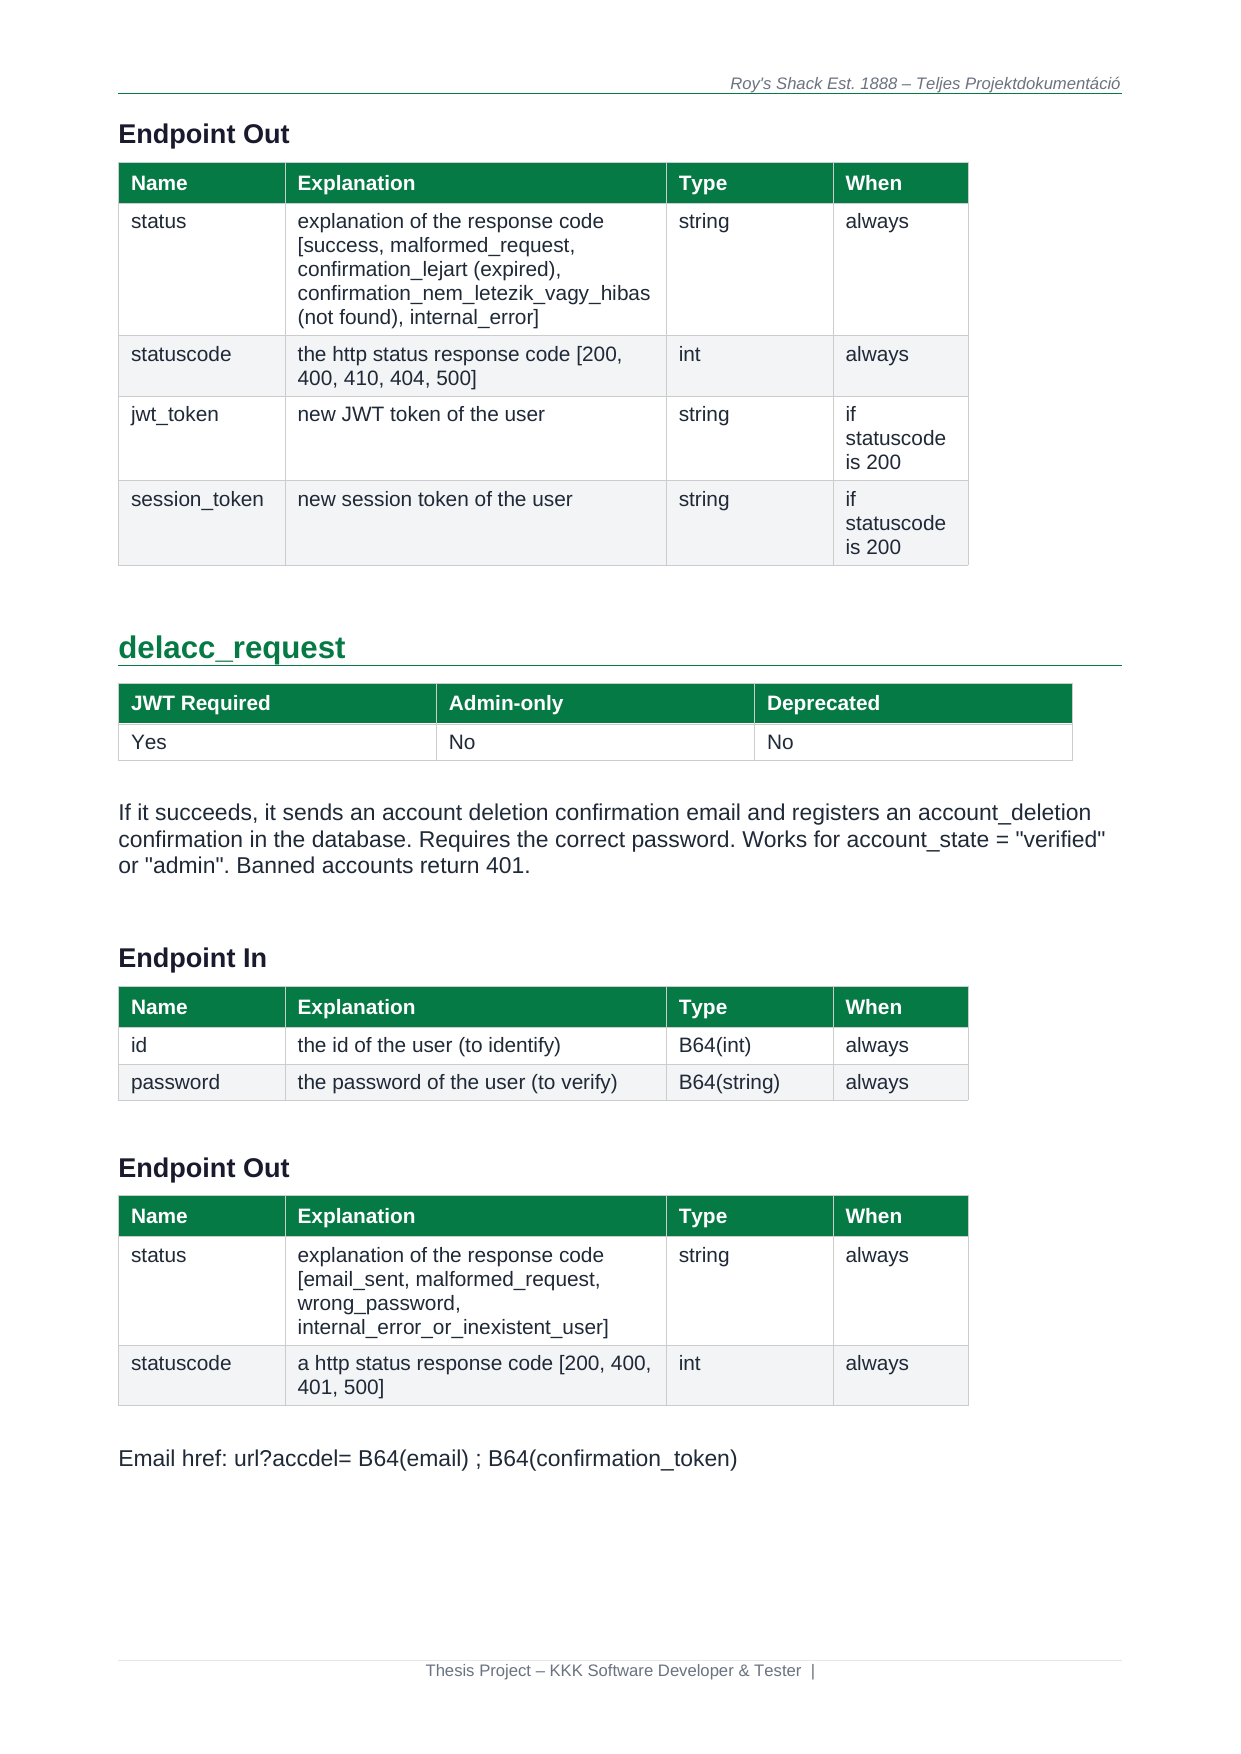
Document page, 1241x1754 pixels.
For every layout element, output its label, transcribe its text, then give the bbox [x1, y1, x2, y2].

table_cell string [667, 204, 833, 335]
table_cell new JWT token of the user [286, 397, 666, 480]
table_cell always [834, 336, 968, 396]
subtitle Endpoint In [118, 942, 1122, 973]
table_header Type [667, 1196, 833, 1236]
table_cell B64(int) [667, 1028, 833, 1063]
table_cell string [667, 397, 833, 480]
table_cell jwt_token [119, 397, 285, 480]
table_header When [834, 163, 968, 203]
table_cell new session token of the user [286, 481, 666, 565]
table_cell the http status response code [200, 400, 410, 404, 500] [286, 336, 666, 396]
table_header Type [667, 987, 833, 1027]
table_cell always [834, 1237, 968, 1345]
table_header Explanation [286, 987, 666, 1027]
table_header Name [119, 163, 285, 203]
table_cell int [667, 1346, 833, 1405]
table_cell always [834, 1028, 968, 1063]
table_cell explanation of the response code [email_sent, malformed_request, wrong_password, internal_error_or_inexistent_user] [286, 1237, 666, 1345]
table_cell a http status response code [200, 400, 401, 500] [286, 1346, 666, 1405]
table_cell statuscode [119, 336, 285, 396]
table_header Name [119, 987, 285, 1027]
table_cell id [119, 1028, 285, 1063]
subtitle Endpoint Out [118, 118, 1122, 149]
table_cell session_token [119, 481, 285, 565]
table_header When [834, 987, 968, 1027]
table_cell int [667, 336, 833, 396]
table_header Deprecated [755, 684, 1072, 723]
text If it succeeds, it sends an account deletion confirmation email and registers an account_deletion confirmation in the database. Requires the correct password. Works for account_state = "verified" or "admin". Banned accounts return 401. [118, 799, 1122, 878]
table_cell string [667, 481, 833, 565]
table_header When [834, 1196, 968, 1236]
table_cell B64(string) [667, 1065, 833, 1100]
table_cell always [834, 1065, 968, 1100]
table_header Type [667, 163, 833, 203]
table_cell status [119, 204, 285, 335]
table_cell password [119, 1065, 285, 1100]
table_cell statuscode [119, 1346, 285, 1405]
table_cell explanation of the response code [success, malformed_request, confirmation_lejart (expired), confirmation_nem_letezik_vagy_hibas (not found), internal_error] [286, 204, 666, 335]
table_header Admin-only [437, 684, 754, 723]
table_cell the id of the user (to identify) [286, 1028, 666, 1063]
table_cell No [755, 725, 1072, 760]
table_header JWT Required [119, 684, 436, 723]
table_cell the password of the user (to verify) [286, 1065, 666, 1100]
table_cell if statuscode is 200 [834, 481, 968, 565]
subtitle delacc_request [118, 629, 1122, 665]
table_cell always [834, 204, 968, 335]
table_cell status [119, 1237, 285, 1345]
subtitle Endpoint Out [118, 1152, 1122, 1183]
table_cell string [667, 1237, 833, 1345]
table_header Name [119, 1196, 285, 1236]
table_cell if statuscode is 200 [834, 397, 968, 480]
table_header Explanation [286, 163, 666, 203]
table_cell No [437, 725, 754, 760]
table_cell always [834, 1346, 968, 1405]
table_header Explanation [286, 1196, 666, 1236]
table_cell Yes [119, 725, 436, 760]
text Email href: url?accdel= B64(email) ; B64(confirmation_token) [118, 1444, 1122, 1471]
